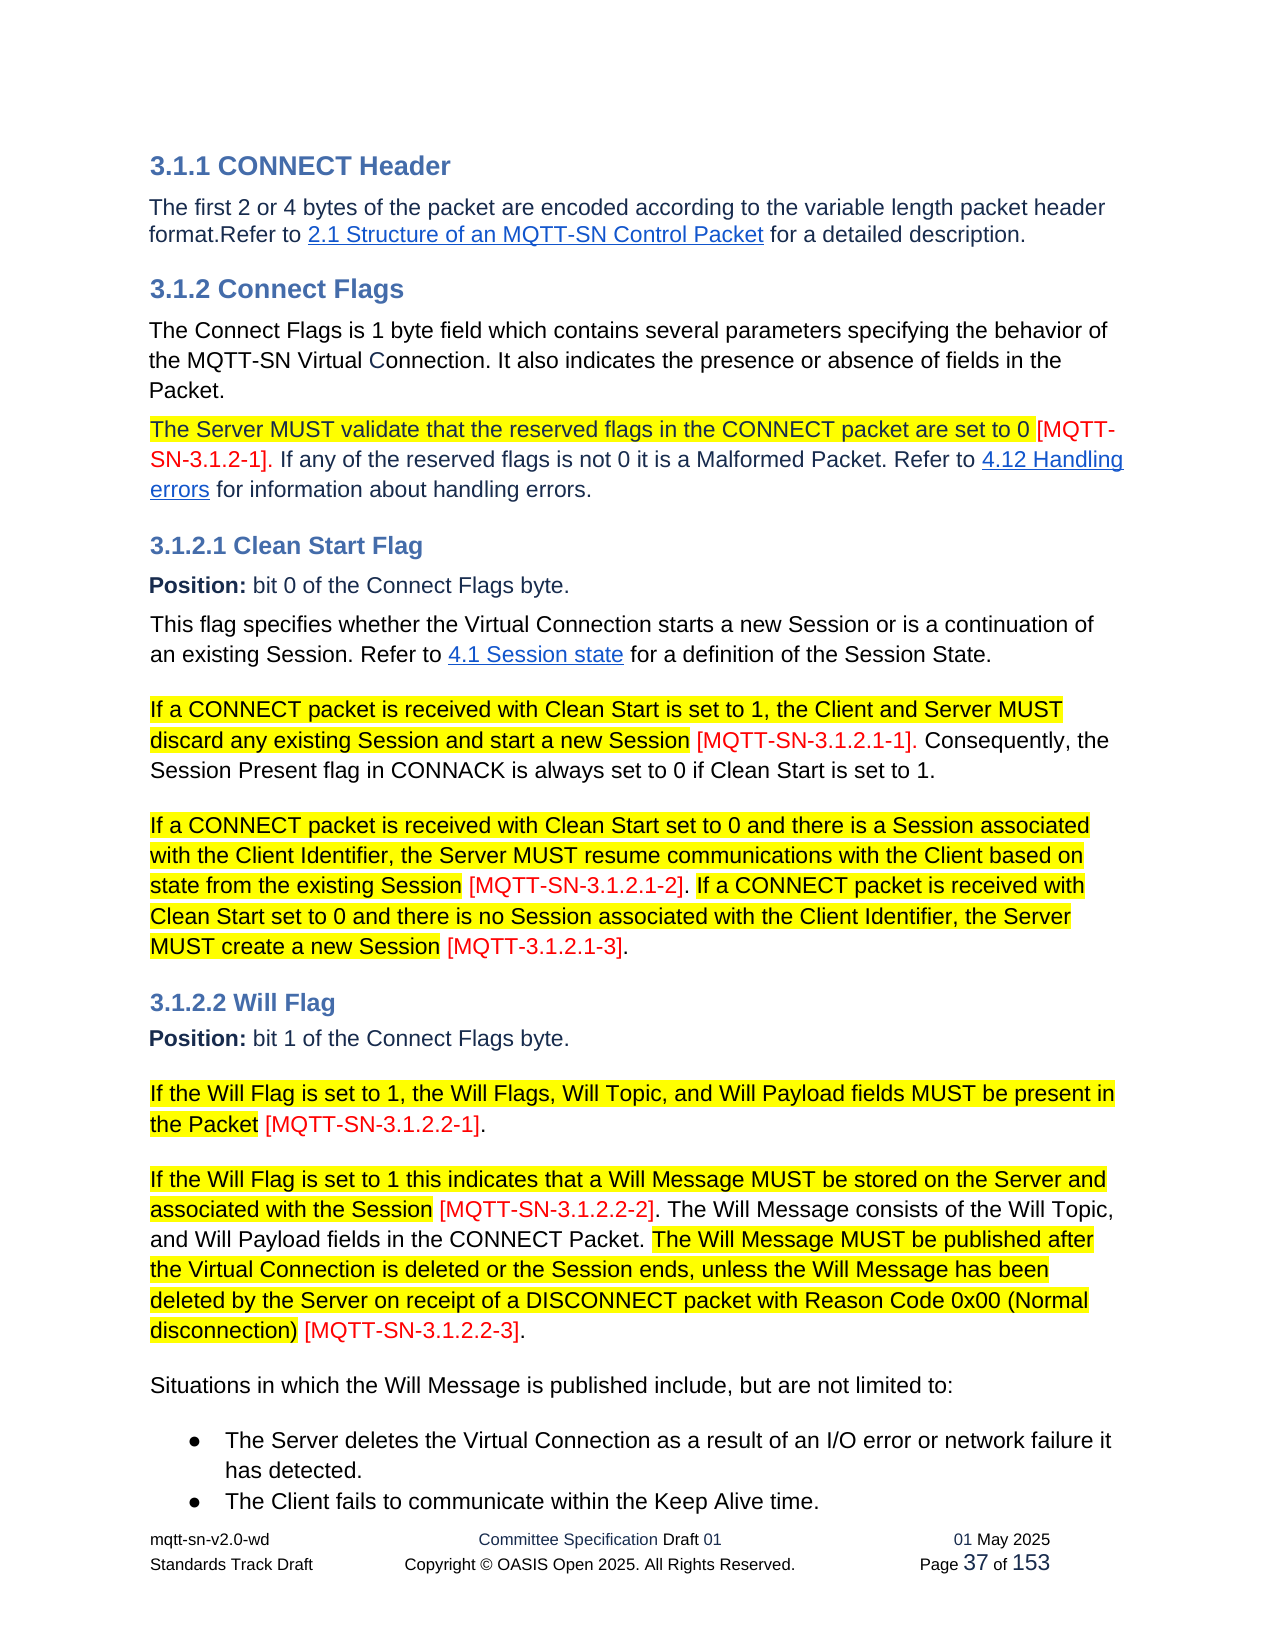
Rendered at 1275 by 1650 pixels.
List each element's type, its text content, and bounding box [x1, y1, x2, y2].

subtitle 3.1.2.2 Will Flag [150, 988, 1124, 1017]
text The first 2 or 4 bytes of the packet are encoded according to the variable length packet header format.Refer to 2.1 Structure of an MQTT-SN Control Packet for a detailed description. [148, 194, 1124, 247]
text Situations in which the Will Message is published include, but are not limited to: [150, 1372, 1125, 1398]
text If the Will Flag is set to 1 this indicates that a Will Message MUST be stored on the Server and associated with the Session [MQTT-SN-3.1.2.2-2]. The Will Message consists of the Will Topic, and Will Payload fields in the CONNECT Packet. The Will Message MUST be published after the Virtual Connection is deleted or the Session ends, unless the Will Message has been deleted by the Server on receipt of a DISCONNECT packet with Reason Code 0x00 (Normal disconnection) [MQTT-SN-3.1.2.2-3]. [150, 1166, 1124, 1343]
text This flag specifies whether the Virtual Connection starts a new Session or is a continuation of an existing Session. Refer to 4.1 Session state for a definition of the Session State. [150, 611, 1125, 668]
text If a CONNECT packet is received with Clean Start set to 0 and there is a Session associated with the Client Identifier, the Server MUST resume communications with the Client based on state from the existing Session [MQTT-SN-3.1.2.1-2]. If a CONNECT packet is received with Clean Start set to 0 and there is no Session associated with the Client Identifier, the Server MUST create a new Session [MQTT-3.1.2.1-3]. [150, 812, 1125, 959]
text If the Will Flag is set to 1, the Will Flags, Will Topic, and Will Payload fields MUST be present in the Packet [MQTT-SN-3.1.2.2-1]. [150, 1080, 1125, 1137]
text The Server MUST validate that the reserved flags in the CONNECT packet are set to 0 [MQTT-SN-3.1.2-1]. If any of the reserved flags is not 0 it is a Malformed Packet. Refer to 4.12 Handling errors for information about handling errors. [150, 416, 1124, 502]
list The Client fails to communicate within the Keep Alive time. [187, 1488, 1125, 1514]
text Position: bit 1 of the Connect Flags byte. [148, 1025, 1124, 1052]
text Position: bit 0 of the Connect Flags byte. [148, 572, 1124, 599]
subtitle 3.1.2 Connect Flags [150, 273, 1124, 304]
text The Connect Flags is 1 byte field which contains several parameters specifying the behavior of the MQTT-SN Virtual Connection. It also indicates the presence or absence of fields in the Packet. [148, 317, 1124, 403]
subtitle 3.1.1 CONNECT Header [150, 150, 1124, 181]
subtitle 3.1.2.1 Clean Start Flag [150, 531, 1124, 560]
text If a CONNECT packet is received with Clean Start is set to 1, the Client and Server MUST discard any existing Session and start a new Session [MQTT-SN-3.1.2.1-1]. Consequently, the Session Present flag in CONNACK is always set to 0 if Clean Start is set to 1. [150, 696, 1125, 783]
list The Server deletes the Virtual Connection as a result of an I/O error or network failure it has detected. [187, 1427, 1125, 1484]
